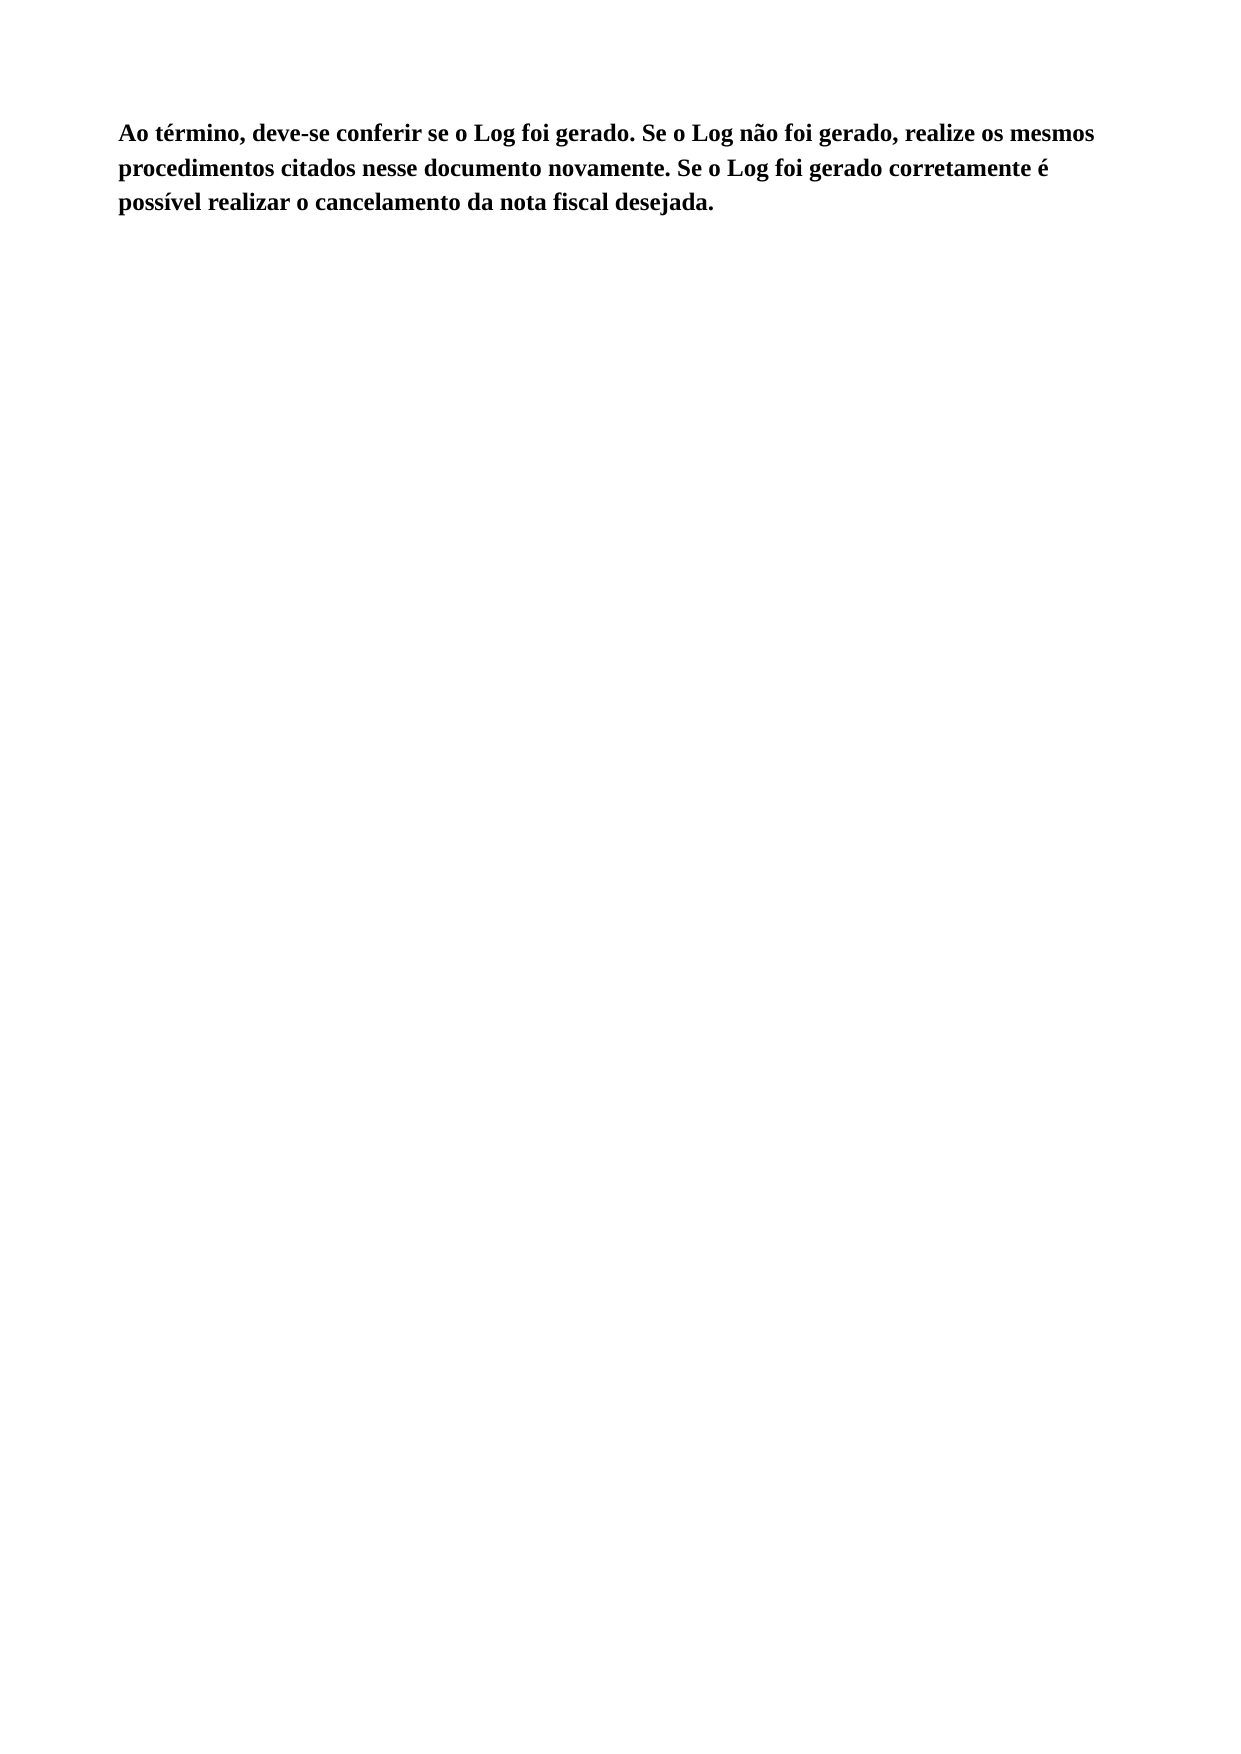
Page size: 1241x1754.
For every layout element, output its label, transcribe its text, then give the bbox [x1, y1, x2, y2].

text Ao término, deve-se conferir se o Log foi gerado. Se o Log não foi gerado, realize os mesmos procedimentos citados nesse documento novamente. Se o Log foi gerado corretamente é possível realizar o cancelamento da nota fiscal desejada. [118, 118, 1122, 216]
